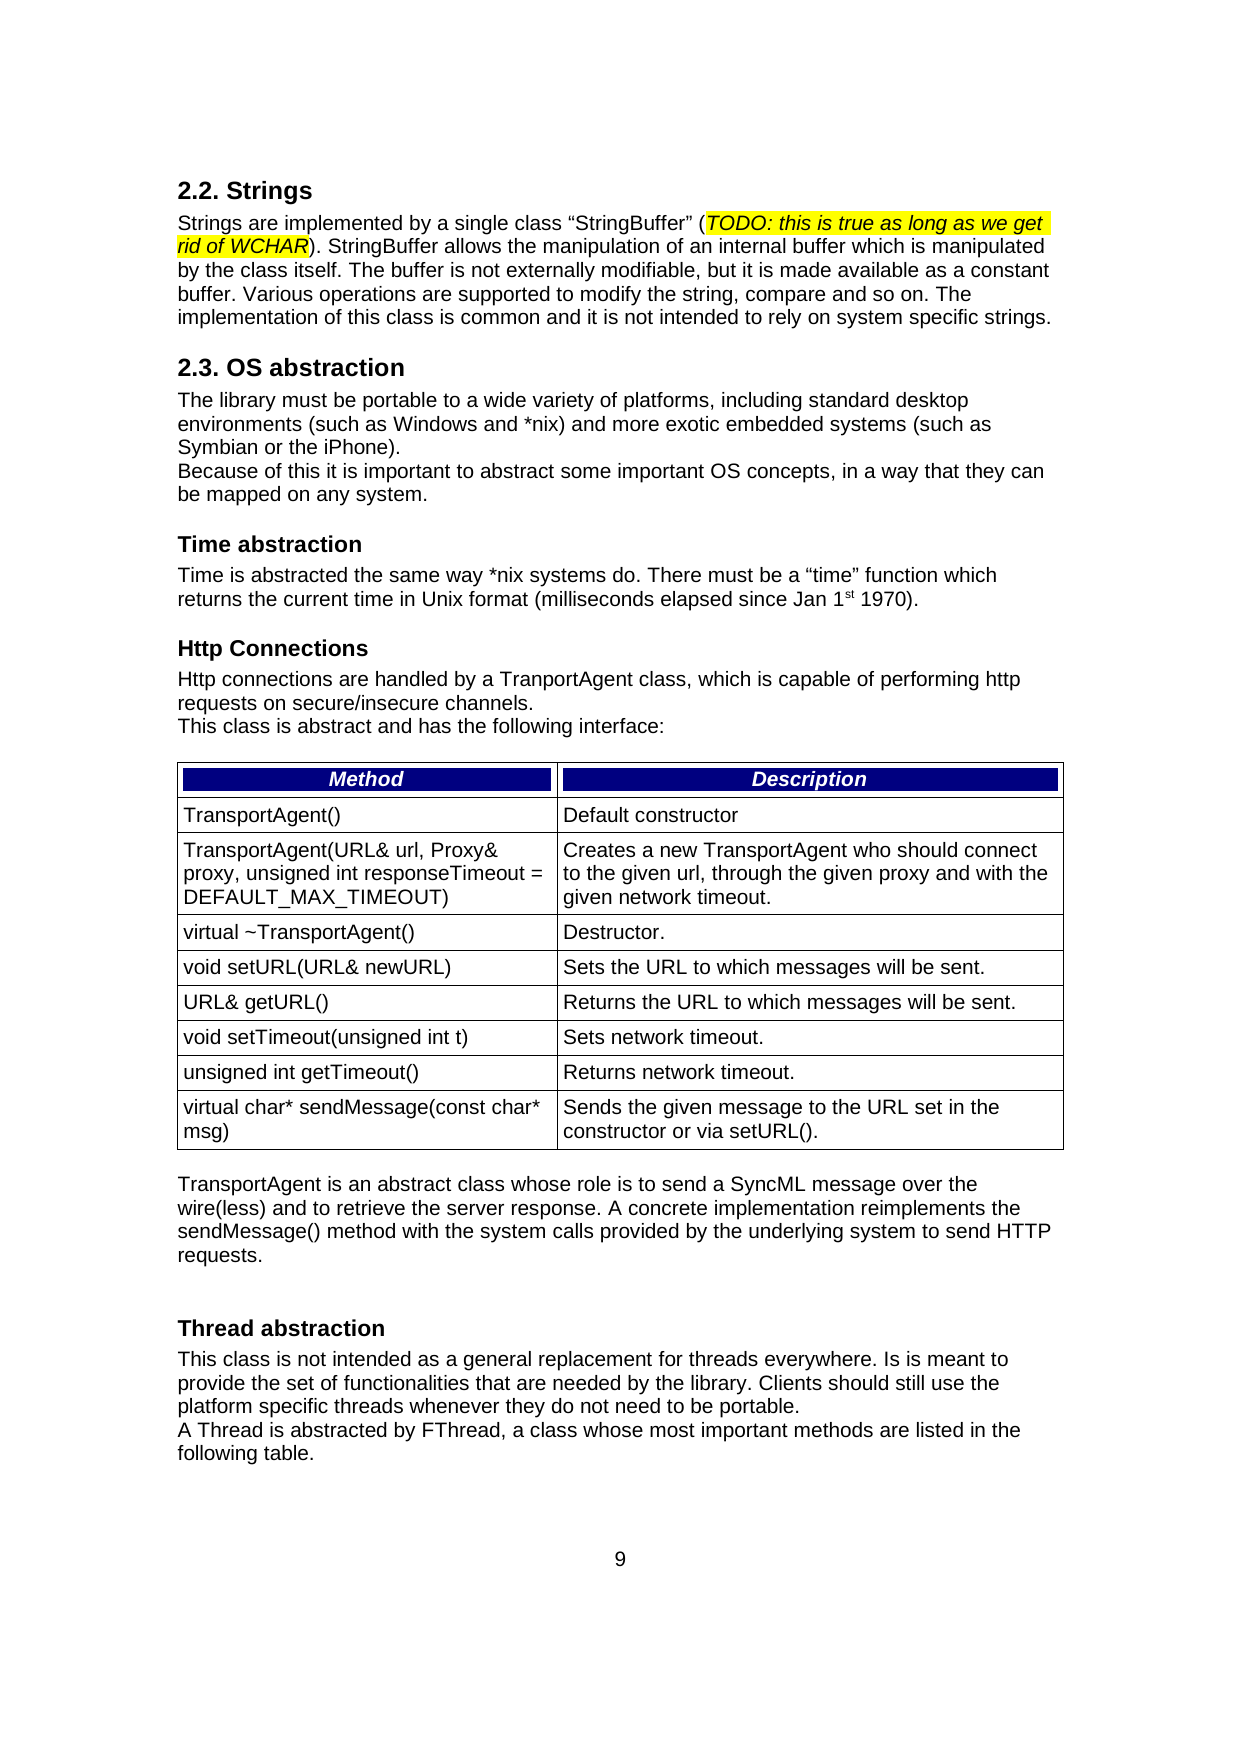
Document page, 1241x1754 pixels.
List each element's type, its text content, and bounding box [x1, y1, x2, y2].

subtitle Thread abstraction [177, 1315, 1063, 1341]
subtitle Http Connections [177, 636, 1063, 662]
subtitle Strings [177, 177, 1063, 205]
subtitle Time abstraction [177, 531, 1063, 557]
text Http connections are handled by a TranportAgent class, which is capable of performing http requests on secure/insecure channels. [177, 668, 1063, 715]
table_cell unsigned int getTimeout() [178, 1056, 557, 1090]
text Because of this it is important to abstract some important OS concepts, in a way that they can be mapped on any system. [177, 459, 1063, 506]
table_cell URL& getURL() [178, 986, 557, 1020]
table_cell Default constructor [558, 798, 1063, 832]
table_cell Returns the URL to which messages will be sent. [558, 986, 1063, 1020]
table_cell Sets network timeout. [558, 1021, 1063, 1055]
table_cell virtual ~TransportAgent() [178, 915, 557, 950]
text TransportAgent is an abstract class whose role is to send a SyncML message over the wire(less) and to retrieve the server response. A concrete implementation reimplements the sendMessage() method with the system calls provided by the underlying system to send HTTP requests. [177, 1172, 1063, 1267]
table_cell Creates a new TransportAgent who should connect to the given url, through the given proxy and with the given network timeout. [558, 833, 1063, 914]
table_cell TransportAgent(URL& url, Proxy& proxy, unsigned int responseTimeout = DEFAULT_MAX_TIMEOUT) [178, 833, 557, 914]
text This class is abstract and has the following interface: [177, 715, 1063, 738]
table_header Description [558, 763, 1063, 797]
table_cell void setURL(URL& newURL) [178, 951, 557, 985]
table_header Method [178, 763, 557, 797]
text Time is abstracted the same way *nix systems do. There must be a “time” function which returns the current time in Unix format (milliseconds elapsed since Jan 1st 1970). [177, 563, 1063, 611]
table_cell virtual char* sendMessage(const char* msg) [178, 1091, 557, 1149]
text Strings are implemented by a single class “StringBuffer” (TODO: this is true as long as we get rid of WCHAR). StringBuffer allows the manipulation of an internal buffer which is manipulated by the class itself. The buffer is not externally modifiable, but it is made available as a constant buffer. Various operations are supported to modify the string, compare and so on. The implementation of this class is common and it is not intended to rely on system specific strings. [177, 211, 1063, 329]
text A Thread is abstracted by FThread, a class whose most important methods are listed in the following table. [177, 1418, 1063, 1465]
table_cell Destructor. [558, 915, 1063, 950]
table_cell void setTimeout(unsigned int t) [178, 1021, 557, 1055]
text The library must be portable to a wide variety of platforms, including standard desktop environments (such as Windows and *nix) and more exotic embedded systems (such as Symbian or the iPhone). [177, 388, 1063, 459]
table_cell TransportAgent() [178, 798, 557, 832]
text This class is not intended as a general replacement for threads everywhere. Is is meant to provide the set of functionalities that are needed by the library. Clients should still use the platform specific threads whenever they do not need to be portable. [177, 1347, 1063, 1418]
table_cell Returns network timeout. [558, 1056, 1063, 1090]
subtitle OS abstraction [177, 354, 1063, 382]
table_cell Sends the given message to the URL set in the constructor or via setURL(). [558, 1091, 1063, 1149]
table_cell Sets the URL to which messages will be sent. [558, 951, 1063, 985]
